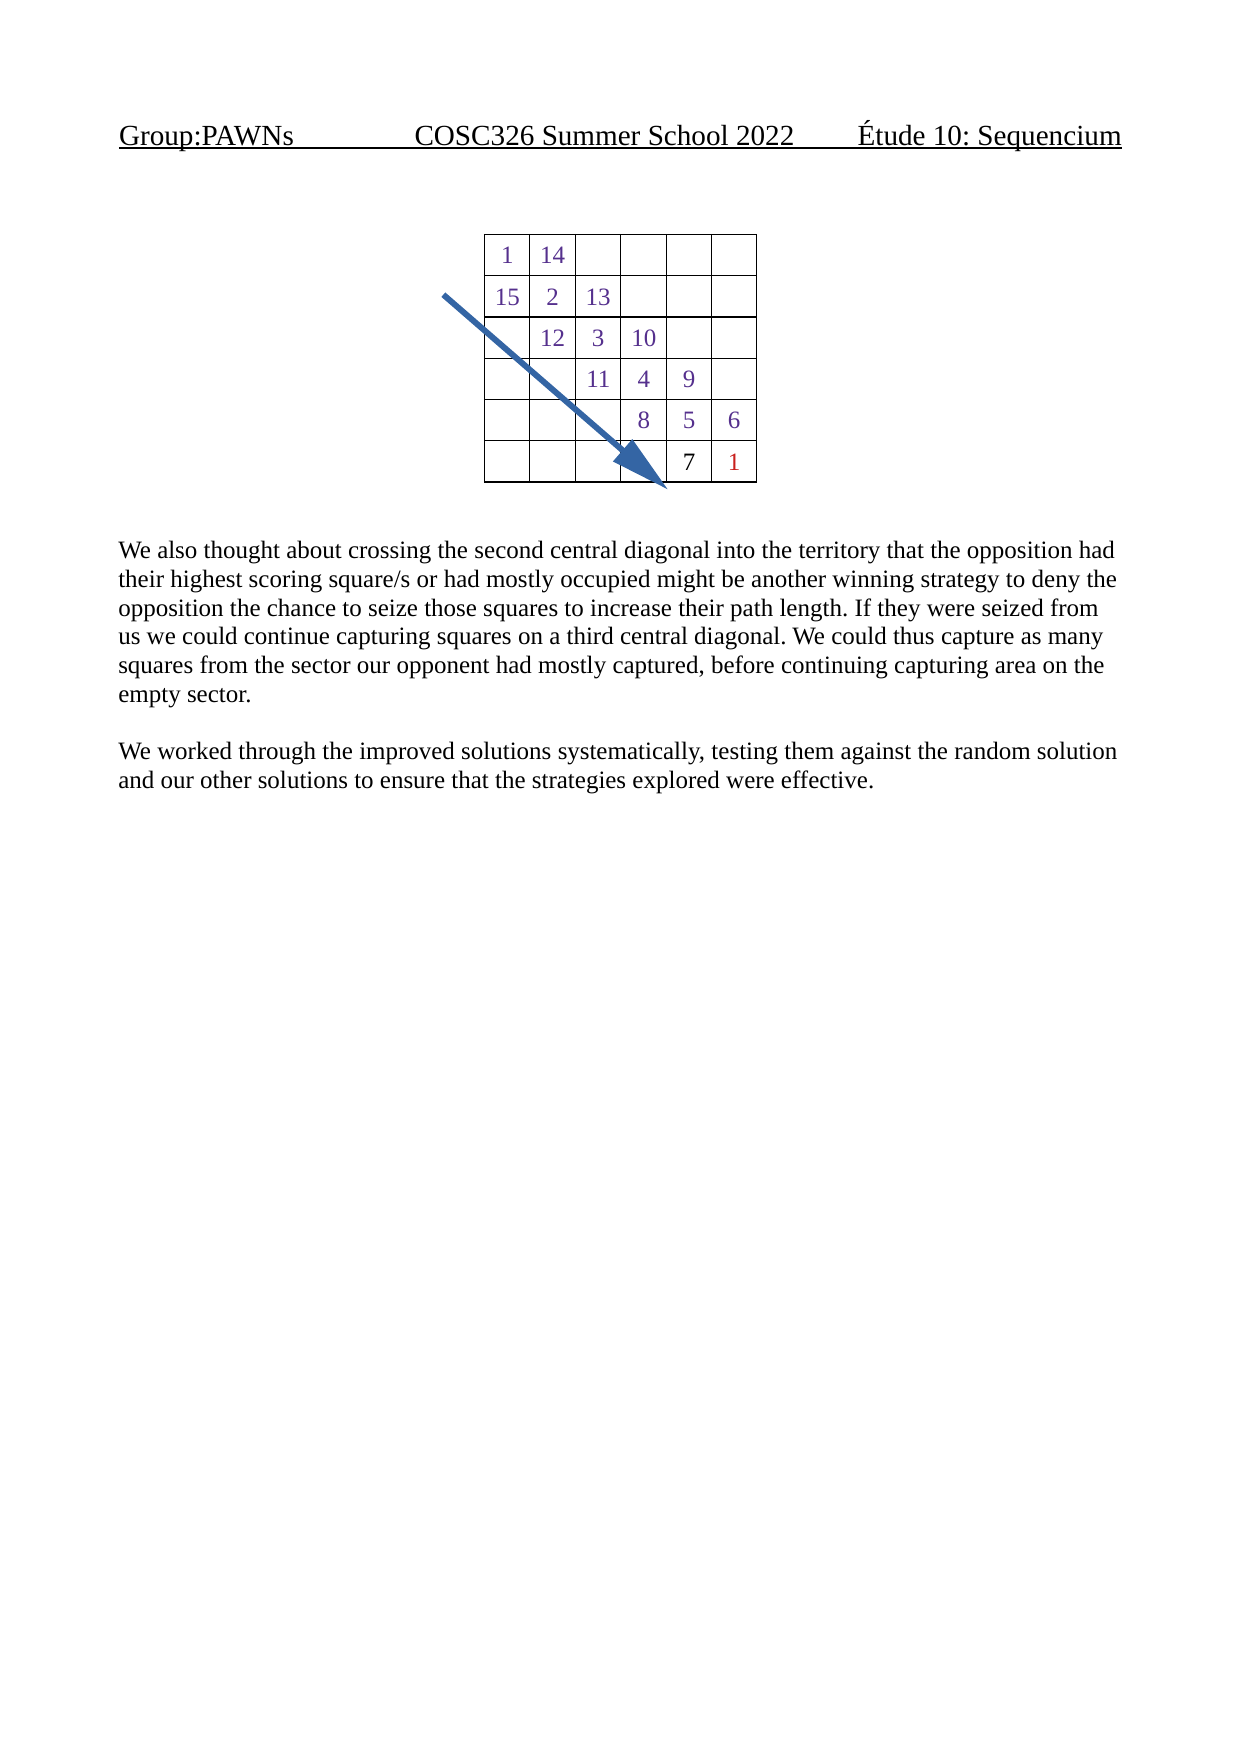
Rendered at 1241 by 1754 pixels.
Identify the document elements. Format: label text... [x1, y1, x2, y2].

table_cell 5 [667, 400, 711, 440]
table_cell [621, 276, 666, 316]
table_header 14 [530, 235, 575, 275]
table_cell 4 [621, 359, 666, 399]
table_cell 12 [530, 318, 575, 358]
table_cell [485, 336, 510, 358]
table_cell [621, 441, 629, 447]
table_cell 9 [667, 359, 711, 399]
table_header [667, 235, 711, 275]
table_cell 1 [712, 441, 756, 481]
table_cell [576, 441, 620, 481]
table_cell [485, 359, 529, 399]
table_cell [485, 400, 529, 440]
table_header 1 [485, 235, 529, 275]
table_cell 3 [576, 318, 620, 358]
table_cell 15 [485, 276, 529, 316]
table_cell 8 [621, 400, 666, 440]
text We also thought about crossing the second central diagonal into the territory that the opposition had their highest scoring square/s or had mostly occupied might be another winning strategy to deny the opposition the chance to seize those squares to increase their path length. If they were seized from us we could continue capturing squares on a third central diagonal. We could thus capture as many squares from the sector our opponent had mostly captured, before continuing capturing area on the empty sector. [118, 535, 1122, 708]
table_cell [635, 441, 666, 481]
table_cell [667, 318, 711, 358]
text We worked through the improved solutions systematically, testing them against the random solution and our other solutions to ensure that the strategies explored were effective. [118, 736, 1122, 794]
table_cell [712, 359, 756, 399]
table_cell [621, 467, 649, 481]
table_cell [576, 400, 620, 440]
table_header [621, 235, 666, 275]
table_cell [485, 318, 529, 358]
table_cell [530, 441, 575, 481]
table_header [712, 235, 756, 275]
table_cell [712, 318, 756, 358]
table_cell 11 [576, 359, 620, 399]
table_cell [667, 276, 711, 316]
table_cell [485, 441, 529, 481]
table_cell 10 [621, 318, 666, 358]
table_cell 2 [530, 276, 575, 316]
table_cell [530, 400, 575, 440]
table_cell 7 [667, 441, 711, 481]
table_header [576, 235, 620, 275]
table_cell [530, 359, 575, 399]
table_cell [530, 375, 557, 399]
table_cell [576, 415, 605, 440]
table_cell 13 [576, 276, 620, 316]
table_cell [712, 276, 756, 316]
table_cell 6 [712, 400, 756, 440]
